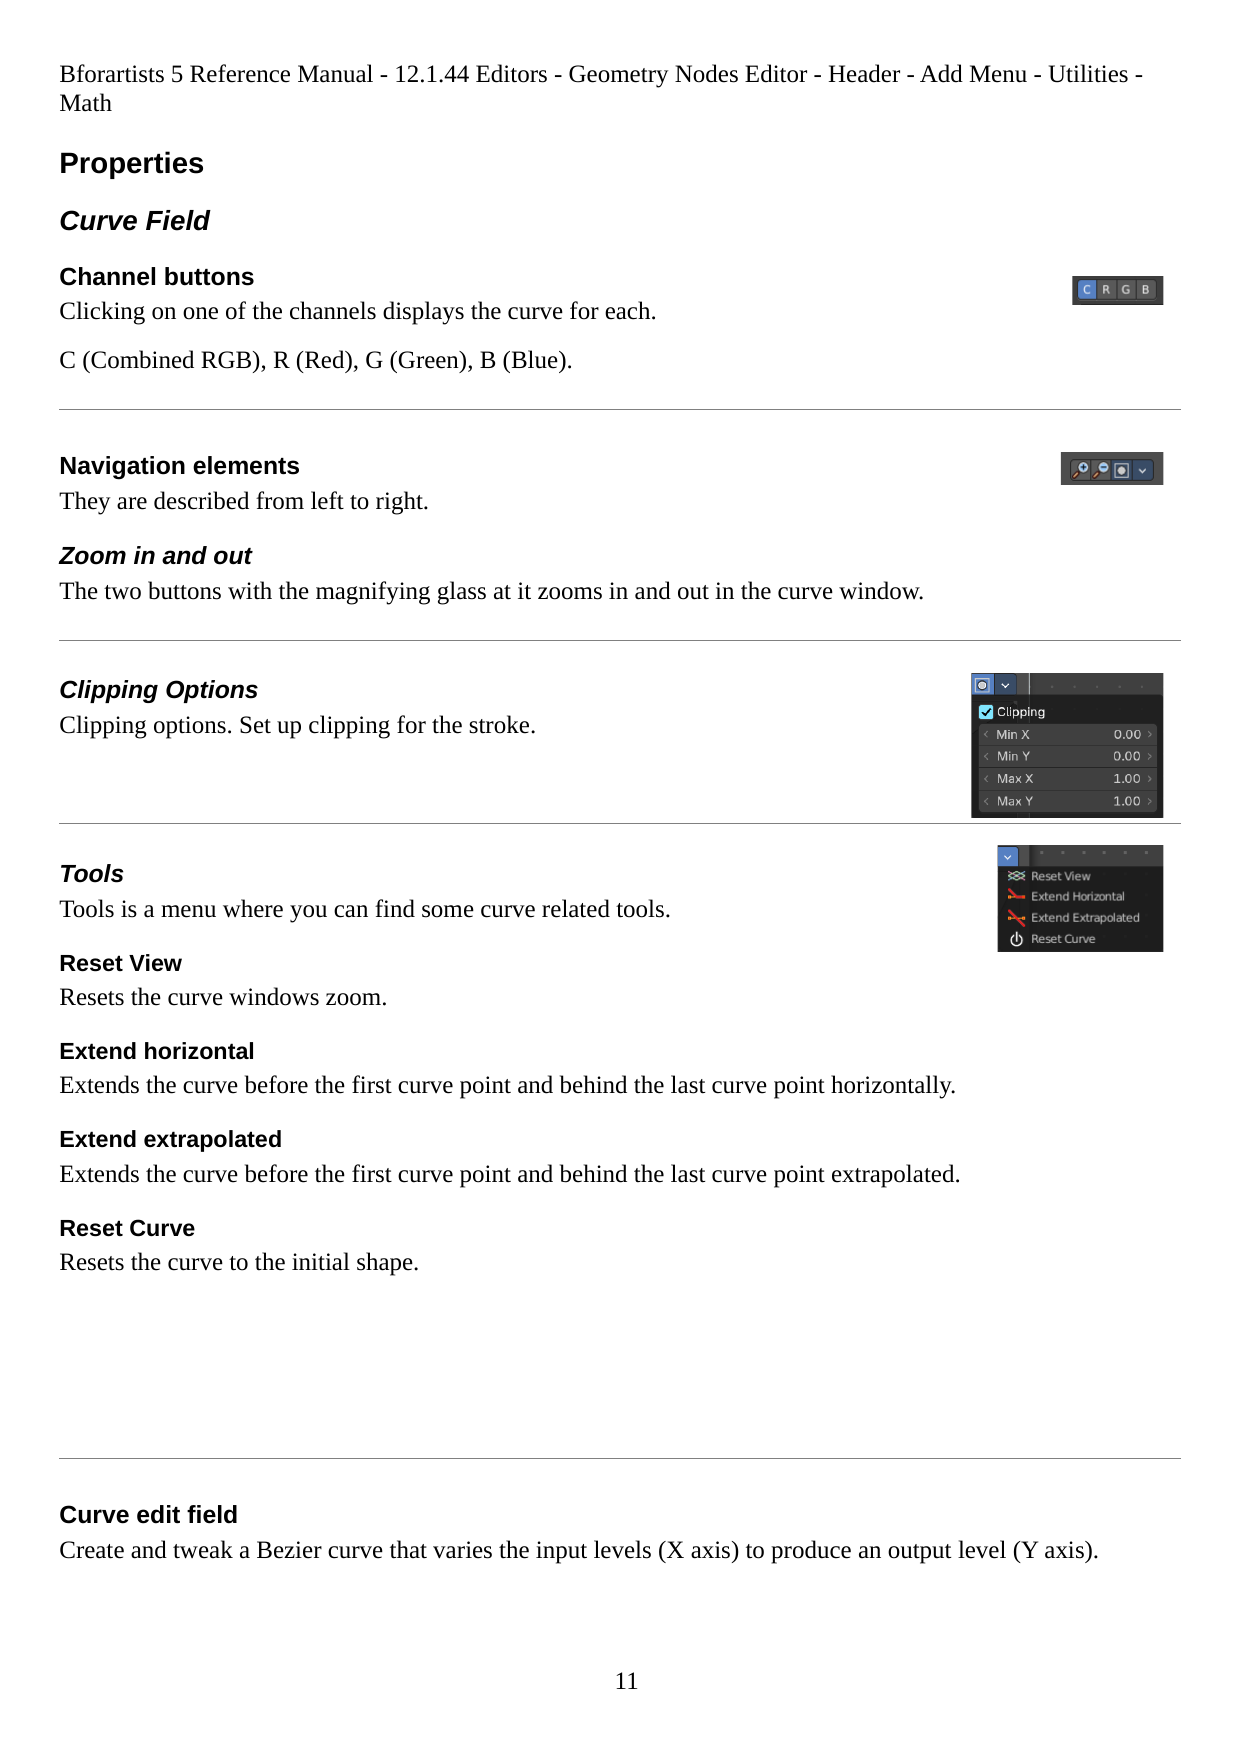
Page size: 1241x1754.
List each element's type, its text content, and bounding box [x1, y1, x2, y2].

subtitle Extend extrapolated [59, 1126, 1181, 1152]
text Create and tweak a Bezier curve that varies the input levels (X axis) to produce an output level (Y axis). [59, 1535, 1181, 1563]
subtitle Curve edit field [59, 1500, 1181, 1528]
picture [971, 673, 1164, 818]
text Clicking on one of the channels displays the curve for each. [59, 296, 1181, 325]
picture [1072, 276, 1164, 305]
text They are described from left to right. [59, 486, 1181, 515]
subtitle [1164, 859, 1181, 887]
picture [997, 845, 1164, 952]
subtitle Reset Curve [59, 1214, 1181, 1241]
text Tools is a menu where you can find some curve related tools. [59, 894, 997, 922]
text C (Combined RGB), R (Red), G (Green), B (Blue). [59, 346, 1181, 374]
subtitle Extend horizontal [59, 1037, 1181, 1064]
subtitle Tools [59, 859, 997, 887]
text Extends the curve before the first curve point and behind the last curve point horizontally. [59, 1070, 1181, 1099]
subtitle Navigation elements [59, 451, 1181, 480]
subtitle Curve Field [59, 205, 1181, 237]
subtitle Clipping Options [59, 676, 971, 704]
text Resets the curve to the initial shape. [59, 1247, 1181, 1276]
text The two buttons with the magnifying glass at it zooms in and out in the curve window. [59, 576, 1181, 605]
text Resets the curve windows zoom. [59, 982, 1181, 1011]
subtitle Zoom in and out [59, 541, 1181, 570]
picture [1060, 452, 1164, 485]
subtitle Properties [59, 146, 1181, 180]
subtitle Channel buttons [59, 262, 1181, 290]
subtitle Reset View [59, 949, 1181, 976]
subtitle [1164, 676, 1181, 704]
text Clipping options. Set up clipping for the stroke. [59, 710, 971, 739]
text Extends the curve before the first curve point and behind the last curve point extrapolated. [59, 1159, 1181, 1187]
